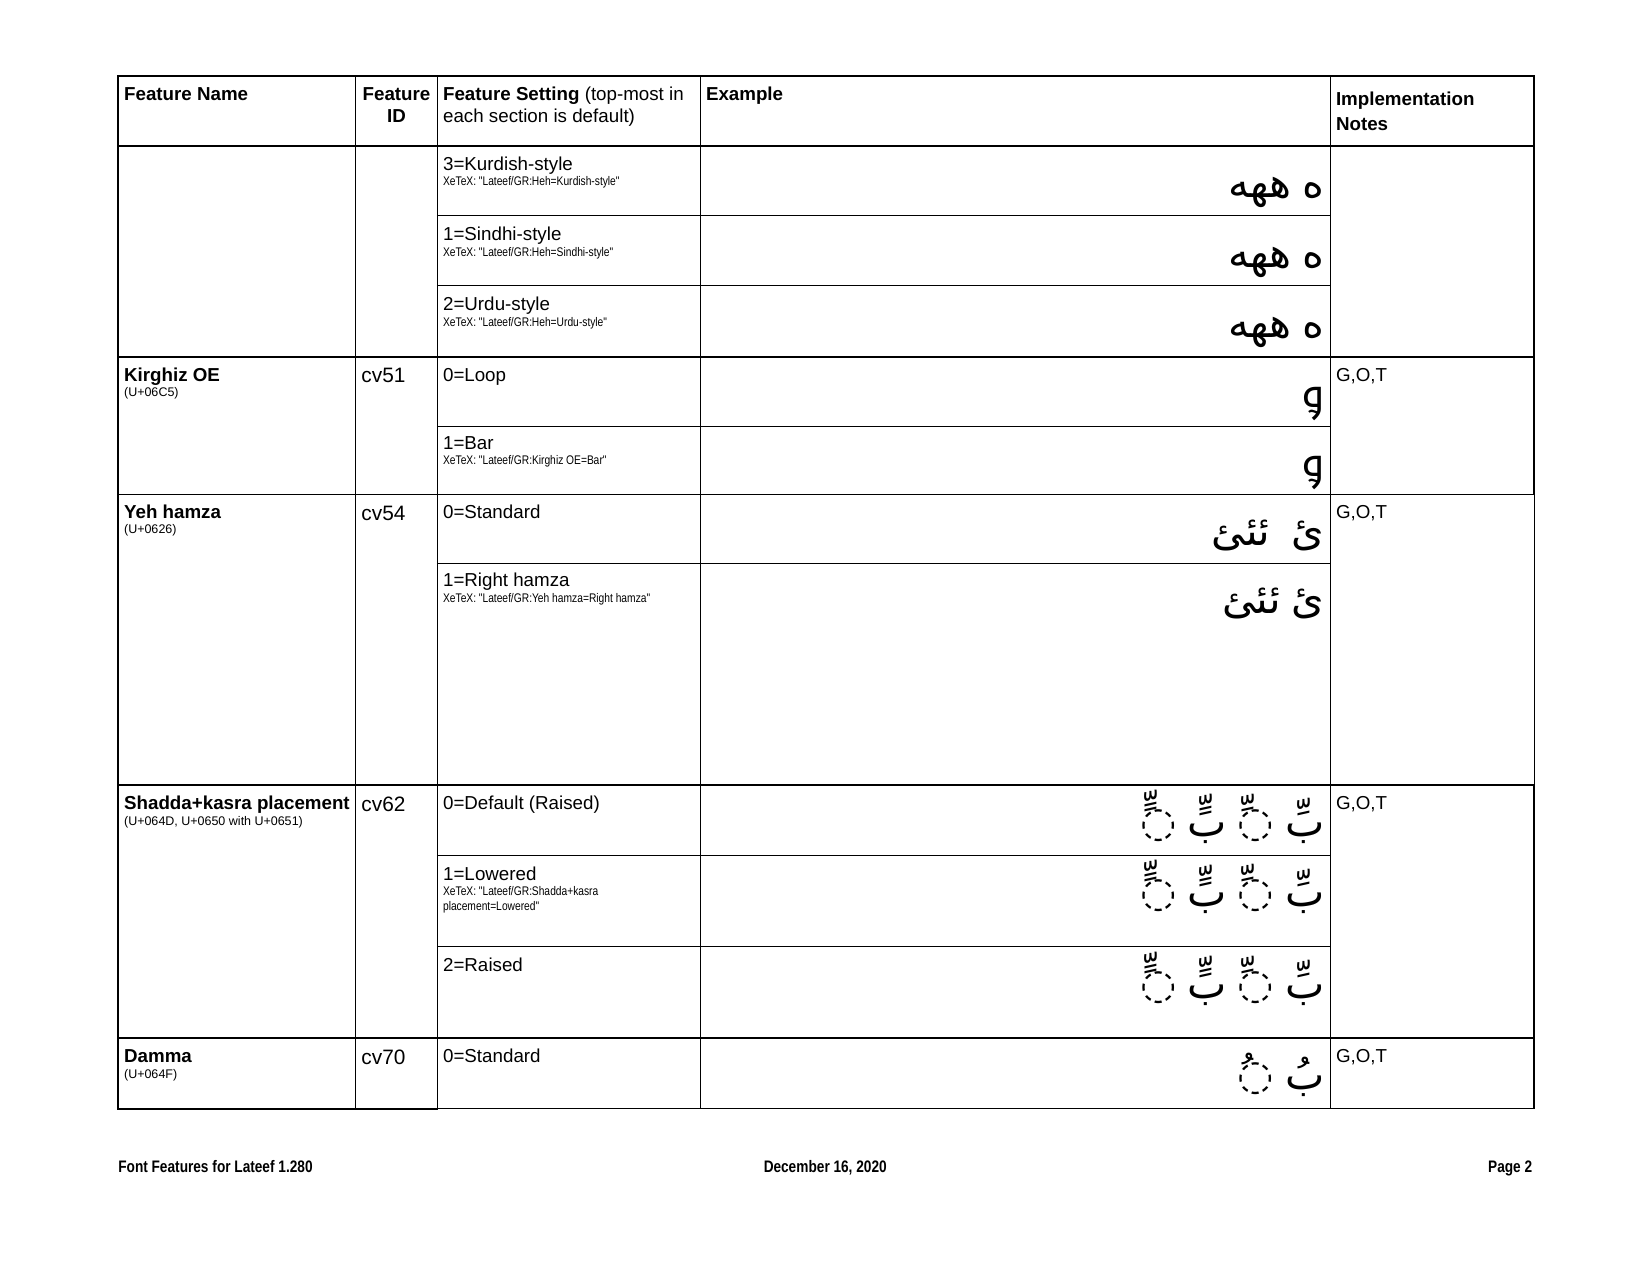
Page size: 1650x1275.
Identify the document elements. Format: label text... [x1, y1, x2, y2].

table_cell Kirghiz OE (U+06C5) [119, 358, 355, 426]
table_header Feature Setting (top-most in each section is default) [438, 77, 700, 144]
table_cell 0=Standard [438, 495, 700, 563]
table_cell 1=Bar XeTeX: "Lateef/GR:Kirghiz OE=Bar" [438, 427, 700, 494]
table_cell [356, 147, 437, 356]
table_cell Shadda+kasra placement (U+064D, U+0650 with U+0651) [119, 786, 355, 1037]
table_header Implementation Notes [1331, 77, 1533, 144]
table_cell Yeh hamza (U+0626) [119, 495, 355, 784]
table_cell cv51 [356, 358, 437, 426]
table_cell G,O,T [1331, 358, 1533, 426]
table_cell [356, 426, 437, 494]
table_cell cv54 [356, 495, 437, 784]
table_cell بُ ◌ُ [701, 1039, 1330, 1107]
table_header Example [701, 77, 1330, 144]
table_cell ه ههه [701, 286, 1330, 356]
table_cell [119, 147, 355, 356]
table_cell بِّ ◌ِّ بٍّ ◌ٍّ [701, 947, 1330, 1037]
table_cell 3=Kurdish-style XeTeX: "Lateef/GR:Heh=Kurdish-style" [438, 147, 700, 215]
table_cell 1=Lowered XeTeX: "Lateef/GR:Shadda+kasra placement=Lowered" [438, 856, 700, 946]
table_cell 0=Default (Raised) [438, 786, 700, 854]
table_cell [1331, 426, 1533, 494]
table_header Feature Name [119, 77, 355, 144]
table_cell 1=Sindhi-style XeTeX: "Lateef/GR:Heh=Sindhi-style" [438, 216, 700, 285]
table_cell ۅ [701, 358, 1330, 426]
table_cell 2=Raised [438, 947, 700, 1037]
table_cell G,O,T [1331, 495, 1534, 784]
table_cell بِّ ◌ِّ بٍّ ◌ٍّ [701, 786, 1330, 854]
table_cell 2=Urdu-style XeTeX: "Lateef/GR:Heh=Urdu-style" [438, 286, 700, 356]
table_cell ه ههه [701, 216, 1330, 285]
table_cell 0=Loop [438, 358, 700, 426]
table_cell cv70 [356, 1039, 437, 1107]
table_cell G,O,T [1331, 786, 1533, 1037]
table_cell cv62 [356, 786, 437, 1037]
table_cell ئ ئئئ [701, 564, 1330, 784]
table_cell ۅ [701, 427, 1330, 494]
table_header Feature ID [356, 77, 437, 144]
table_cell ئ ئئئ [701, 495, 1330, 563]
table_cell بِّ ◌ِّ بٍّ ◌ٍّ [701, 856, 1330, 946]
table_cell 0=Standard [438, 1039, 700, 1107]
table_cell [119, 426, 355, 494]
table_cell G,O,T [1331, 1039, 1533, 1107]
table_cell ه ههه [701, 147, 1330, 215]
table_cell [1331, 147, 1533, 356]
table_cell 1=Right hamza XeTeX: "Lateef/GR:Yeh hamza=Right hamza" [438, 564, 700, 784]
table_cell Damma (U+064F) [119, 1039, 355, 1107]
